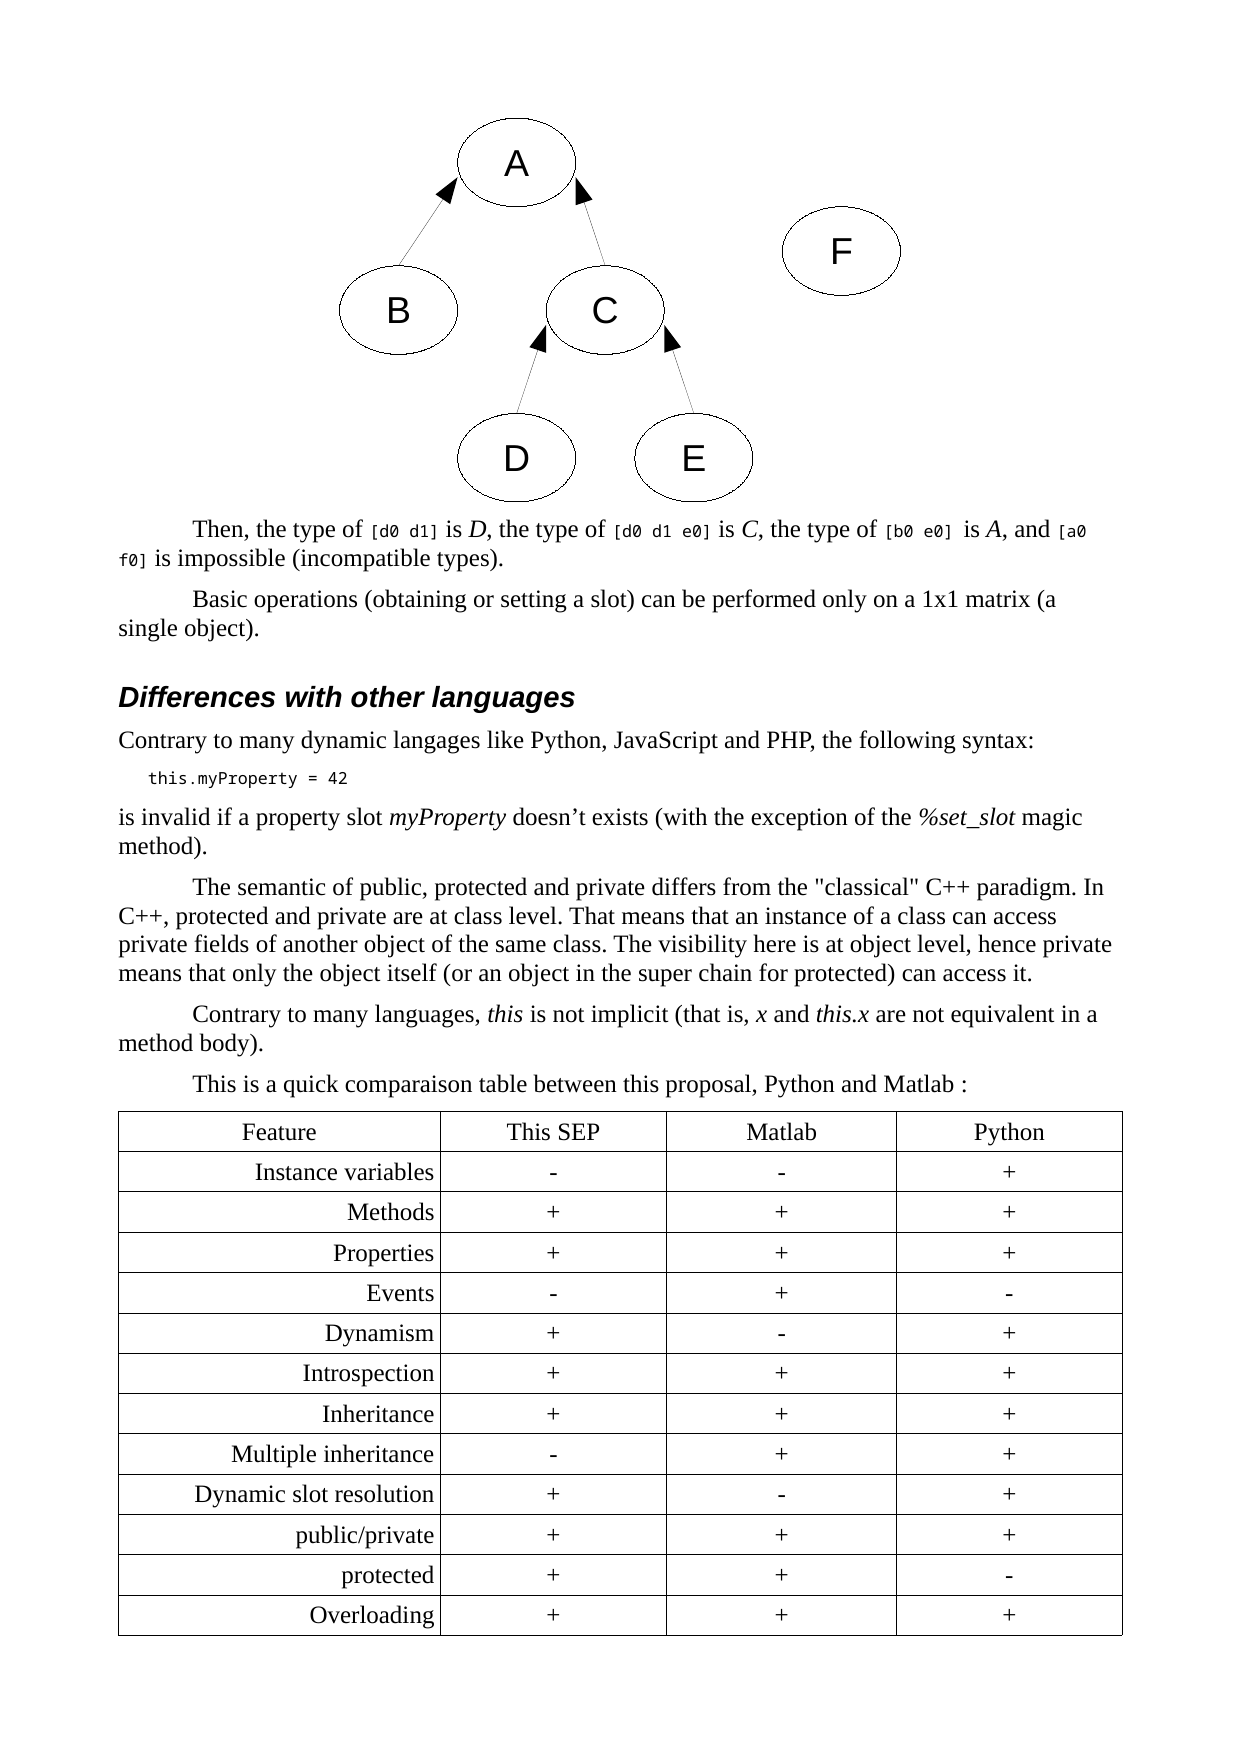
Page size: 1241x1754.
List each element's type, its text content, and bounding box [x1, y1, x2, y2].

subtitle Differences with other languages [118, 679, 1122, 713]
text Then, the type of [d0 d1] is D, the type of [d0 d1 e0] is C, the type of [b0 e0] is A, and [a0 f0] is impossible (incompatible types). [118, 514, 1122, 572]
table_cell + [897, 1354, 1122, 1393]
table_cell Dynamic slot resolution [119, 1475, 440, 1514]
table_cell Instance variables [119, 1152, 440, 1191]
table_cell - [897, 1555, 1122, 1594]
text Contrary to many languages, this is not implicit (that is, x and this.x are not equivalent in a method body). [118, 999, 1122, 1057]
table_cell + [897, 1192, 1122, 1232]
table_cell Methods [119, 1192, 440, 1232]
table_cell + [897, 1394, 1122, 1433]
table_cell + [441, 1192, 666, 1232]
text is invalid if a property slot myProperty doesn’t exists (with the exception of the %set_slot magic method). [118, 802, 1122, 859]
table_cell + [667, 1434, 896, 1474]
table_cell + [441, 1314, 666, 1353]
table_cell - [667, 1314, 896, 1353]
table_cell + [441, 1515, 666, 1554]
table_cell + [897, 1475, 1122, 1514]
text This is a quick comparaison table between this proposal, Python and Matlab : [118, 1069, 1122, 1098]
table_cell + [667, 1555, 896, 1594]
table_cell + [667, 1596, 896, 1635]
table_cell + [667, 1354, 896, 1393]
table_cell Dynamism [119, 1314, 440, 1353]
table_cell Introspection [119, 1354, 440, 1393]
table_cell + [667, 1233, 896, 1272]
table_cell + [897, 1314, 1122, 1353]
table_cell - [667, 1475, 896, 1514]
table_cell + [667, 1394, 896, 1433]
text Contrary to many dynamic langages like Python, JavaScript and PHP, the following syntax: [118, 726, 1122, 754]
table_cell Multiple inheritance [119, 1434, 440, 1474]
table_cell Overloading [119, 1596, 440, 1635]
table_cell + [667, 1273, 896, 1312]
table_cell + [667, 1515, 896, 1554]
table_cell + [441, 1475, 666, 1514]
table_cell - [441, 1152, 666, 1191]
table_header This SEP [441, 1112, 666, 1151]
table_header Feature [119, 1112, 440, 1151]
text The semantic of public, protected and private differs from the "classical" C++ paradigm. In C++, protected and private are at class level. That means that an instance of a class can access private fields of another object of the same class. The visibility here is at object level, hence private means that only the object itself (or an object in the super chain for protected) can access it. [118, 872, 1122, 987]
table_cell protected [119, 1555, 440, 1594]
table_cell + [667, 1192, 896, 1232]
text Basic operations (obtaining or setting a slot) can be performed only on a 1x1 matrix (a single object). [118, 584, 1122, 642]
table_cell + [897, 1515, 1122, 1554]
table_cell Events [119, 1273, 440, 1312]
table_cell + [441, 1354, 666, 1393]
table_cell + [897, 1434, 1122, 1474]
text this.myProperty = 42 [148, 767, 1122, 789]
table_cell Properties [119, 1233, 440, 1272]
table_cell + [897, 1596, 1122, 1635]
table_cell - [441, 1273, 666, 1312]
table_cell + [441, 1394, 666, 1433]
table_cell + [441, 1596, 666, 1635]
table_cell + [441, 1555, 666, 1594]
table_cell + [441, 1233, 666, 1272]
table_cell + [897, 1152, 1122, 1191]
table_cell Inheritance [119, 1394, 440, 1433]
table_cell - [897, 1273, 1122, 1312]
table_header Python [897, 1112, 1122, 1151]
table_cell public/private [119, 1515, 440, 1554]
table_cell + [897, 1233, 1122, 1272]
table_cell - [441, 1434, 666, 1474]
table_header Matlab [667, 1112, 896, 1151]
table_cell - [667, 1152, 896, 1191]
